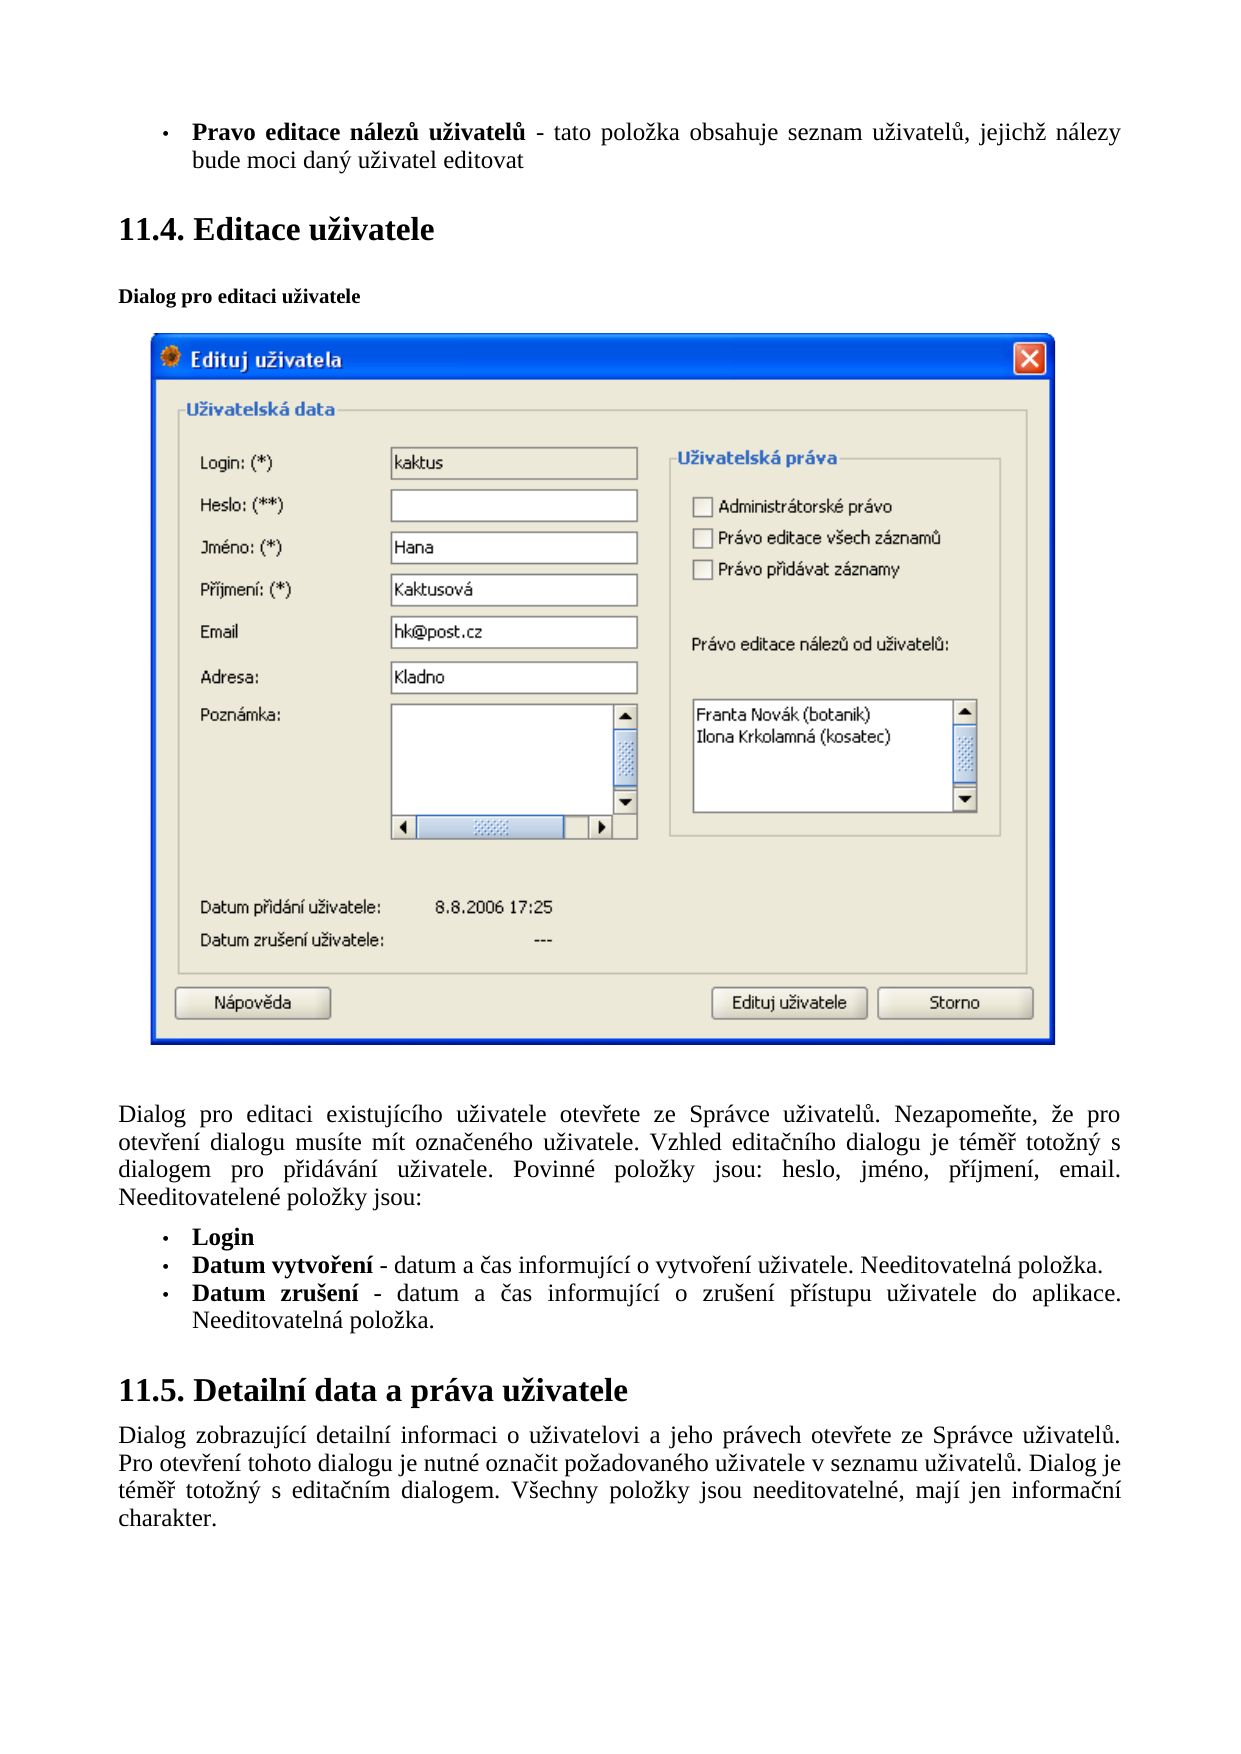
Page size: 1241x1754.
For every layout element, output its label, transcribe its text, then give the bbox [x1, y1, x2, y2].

text Dialog pro editaci existujícího uživatele otevřete ze Správce uživatelů. Nezapomeňte, že pro otevření dialogu musíte mít označeného uživatele. Vzhled editačního dialogu je téměř totožný s dialogem pro přidávání uživatele. Povinné položky jsou: heslo, jméno, příjmení, email. Needitovatelené položky jsou: [118, 321, 1122, 1211]
subtitle 11.5. Detailní data a práva uživatele [118, 1372, 1122, 1408]
list Datum zrušení - datum a čas informující o zrušení přístupu uživatele do aplikace. Needitovatelná položka. [162, 1279, 1122, 1334]
list Datum vytvoření - datum a čas informující o vytvoření uživatele. Needitovatelná položka. [162, 1251, 1122, 1279]
subtitle 11.4. Editace uživatele [118, 211, 1122, 248]
list Login [162, 1223, 1122, 1251]
text Dialog zobrazující detailní informaci o uživatelovi a jeho právech otevřete ze Správce uživatelů. Pro otevření tohoto dialogu je nutné označit požadovaného uživatele v seznamu uživatelů. Dialog je téměř totožný s editačním dialogem. Všechny položky jsou needitovatelné, mají jen informační charakter. [118, 1421, 1122, 1532]
list Pravo editace nálezů uživatelů - tato položka obsahuje seznam uživatelů, jejichž nálezy bude moci daný uživatel editovat [162, 118, 1122, 173]
picture [150, 333, 1056, 1045]
subtitle Dialog pro editaci uživatele [118, 285, 1122, 308]
